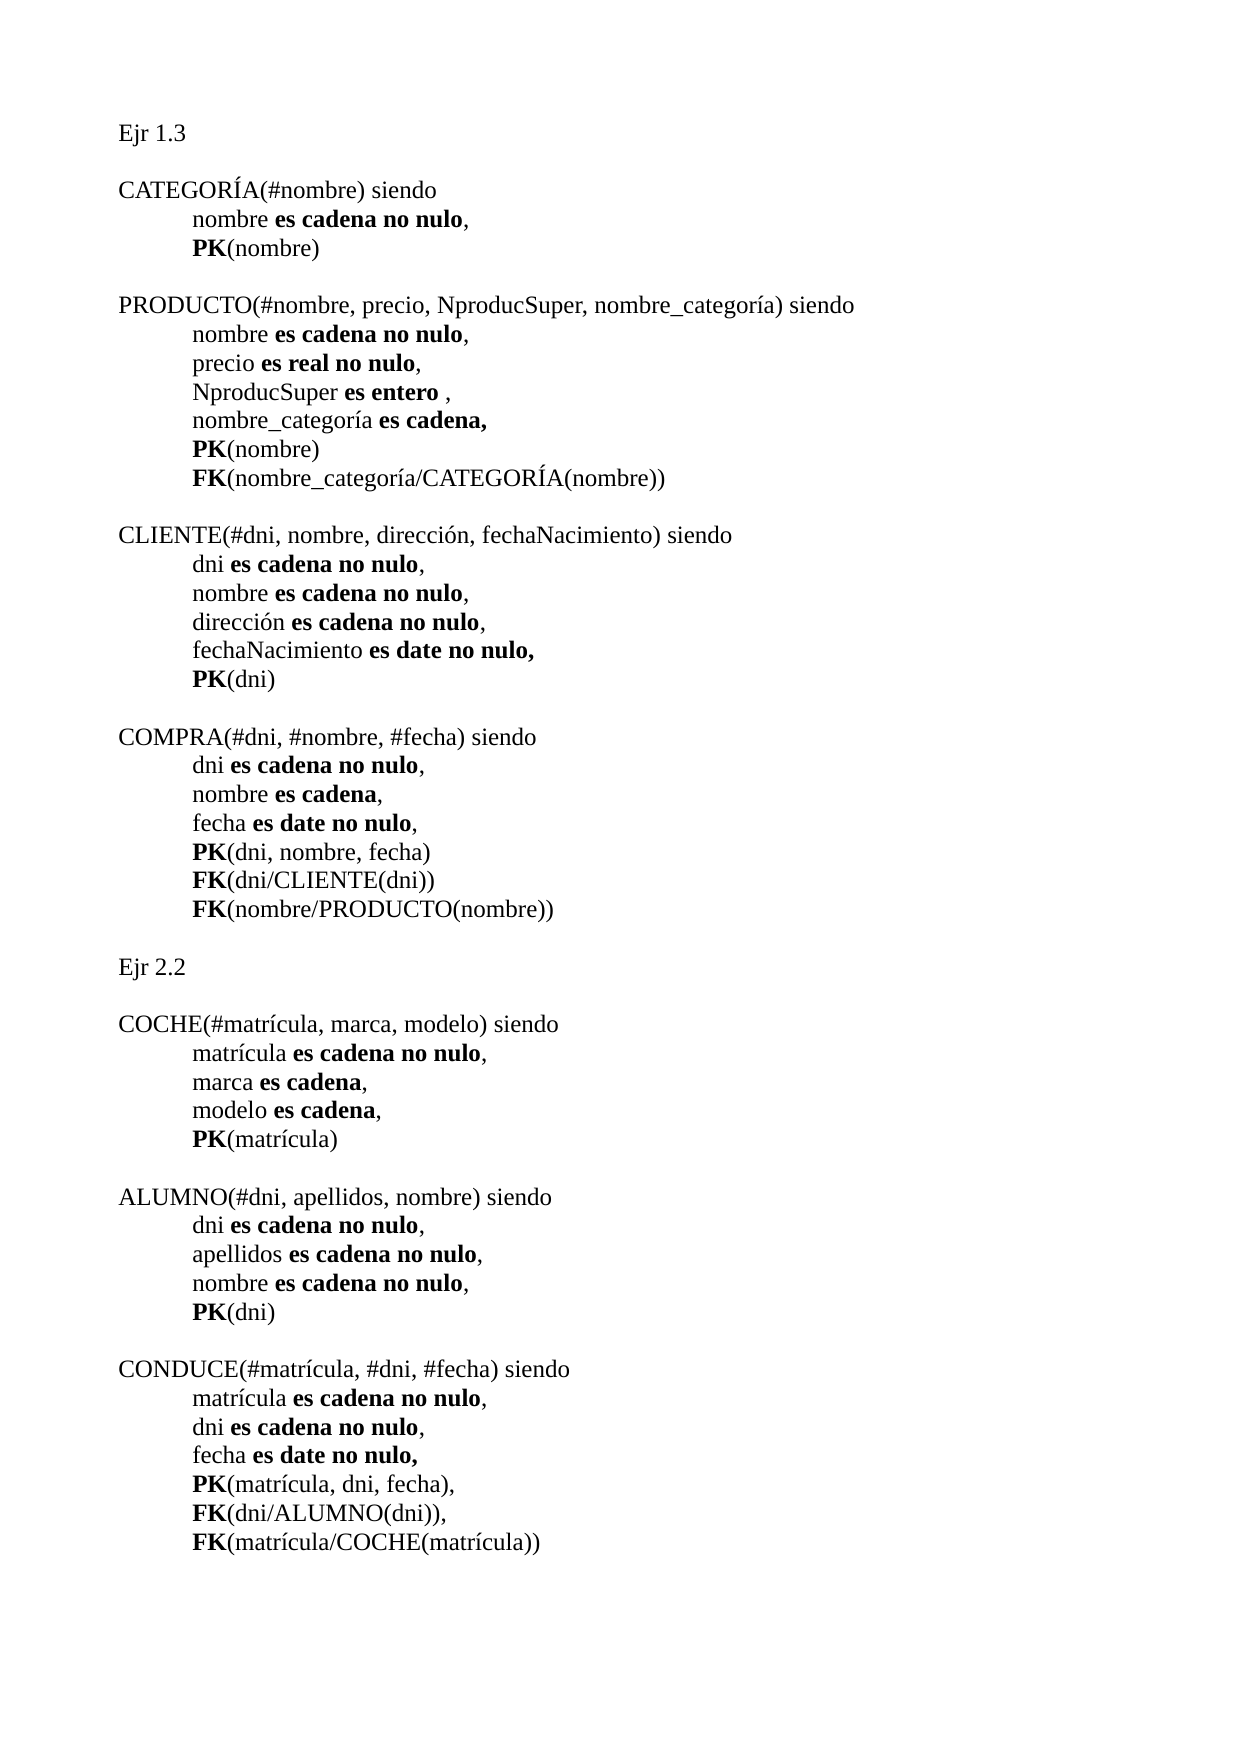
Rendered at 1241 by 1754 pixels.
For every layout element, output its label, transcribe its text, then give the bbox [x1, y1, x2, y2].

text fechaNacimiento es date no nulo, [118, 636, 1122, 664]
text dni es cadena no nulo, [118, 1211, 1122, 1239]
text PRODUCTO(#nombre, precio, NproducSuper, nombre_categoría) siendo [118, 291, 1122, 319]
text modelo es cadena, [118, 1096, 1122, 1124]
text apellidos es cadena no nulo, [118, 1239, 1122, 1268]
text NproducSuper es entero , [118, 377, 1122, 406]
text fecha es date no nulo, [118, 1441, 1122, 1469]
text FK(matrícula/COCHE(matrícula)) [118, 1527, 1122, 1556]
text dni es cadena no nulo, [118, 751, 1122, 779]
text nombre es cadena, [118, 779, 1122, 808]
text dni es cadena no nulo, [118, 1412, 1122, 1441]
text nombre_categoría es cadena, [118, 406, 1122, 434]
text dirección es cadena no nulo, [118, 607, 1122, 636]
text precio es real no nulo, [118, 348, 1122, 377]
text nombre es cadena no nulo, [118, 319, 1122, 348]
text PK(dni) [118, 1297, 1122, 1326]
text fecha es date no nulo, [118, 808, 1122, 837]
text matrícula es cadena no nulo, [118, 1038, 1122, 1067]
text nombre es cadena no nulo, [118, 578, 1122, 607]
text CLIENTE(#dni, nombre, dirección, fechaNacimiento) siendo [118, 521, 1122, 549]
text PK(dni) [118, 664, 1122, 693]
text ALUMNO(#dni, apellidos, nombre) siendo [118, 1182, 1122, 1211]
text nombre es cadena no nulo, [118, 204, 1122, 233]
text CONDUCE(#matrícula, #dni, #fecha) siendo [118, 1354, 1122, 1383]
text CATEGORÍA(#nombre) siendo [118, 176, 1122, 204]
text COCHE(#matrícula, marca, modelo) siendo [118, 1009, 1122, 1038]
text Ejr 1.3 [118, 118, 1122, 147]
text PK(nombre) [118, 233, 1122, 262]
text matrícula es cadena no nulo, [118, 1383, 1122, 1412]
text FK(nombre/PRODUCTO(nombre)) [118, 894, 1122, 923]
text marca es cadena, [118, 1067, 1122, 1096]
text PK(matrícula, dni, fecha), [118, 1469, 1122, 1498]
text COMPRA(#dni, #nombre, #fecha) siendo [118, 722, 1122, 751]
text FK(nombre_categoría/CATEGORÍA(nombre)) [118, 463, 1122, 492]
text nombre es cadena no nulo, [118, 1268, 1122, 1297]
text dni es cadena no nulo, [118, 549, 1122, 578]
text Ejr 2.2 [118, 952, 1122, 981]
text PK(dni, nombre, fecha) [118, 837, 1122, 866]
text PK(matrícula) [118, 1124, 1122, 1153]
text FK(dni/ALUMNO(dni)), [118, 1498, 1122, 1527]
text PK(nombre) [118, 434, 1122, 463]
text FK(dni/CLIENTE(dni)) [118, 866, 1122, 894]
